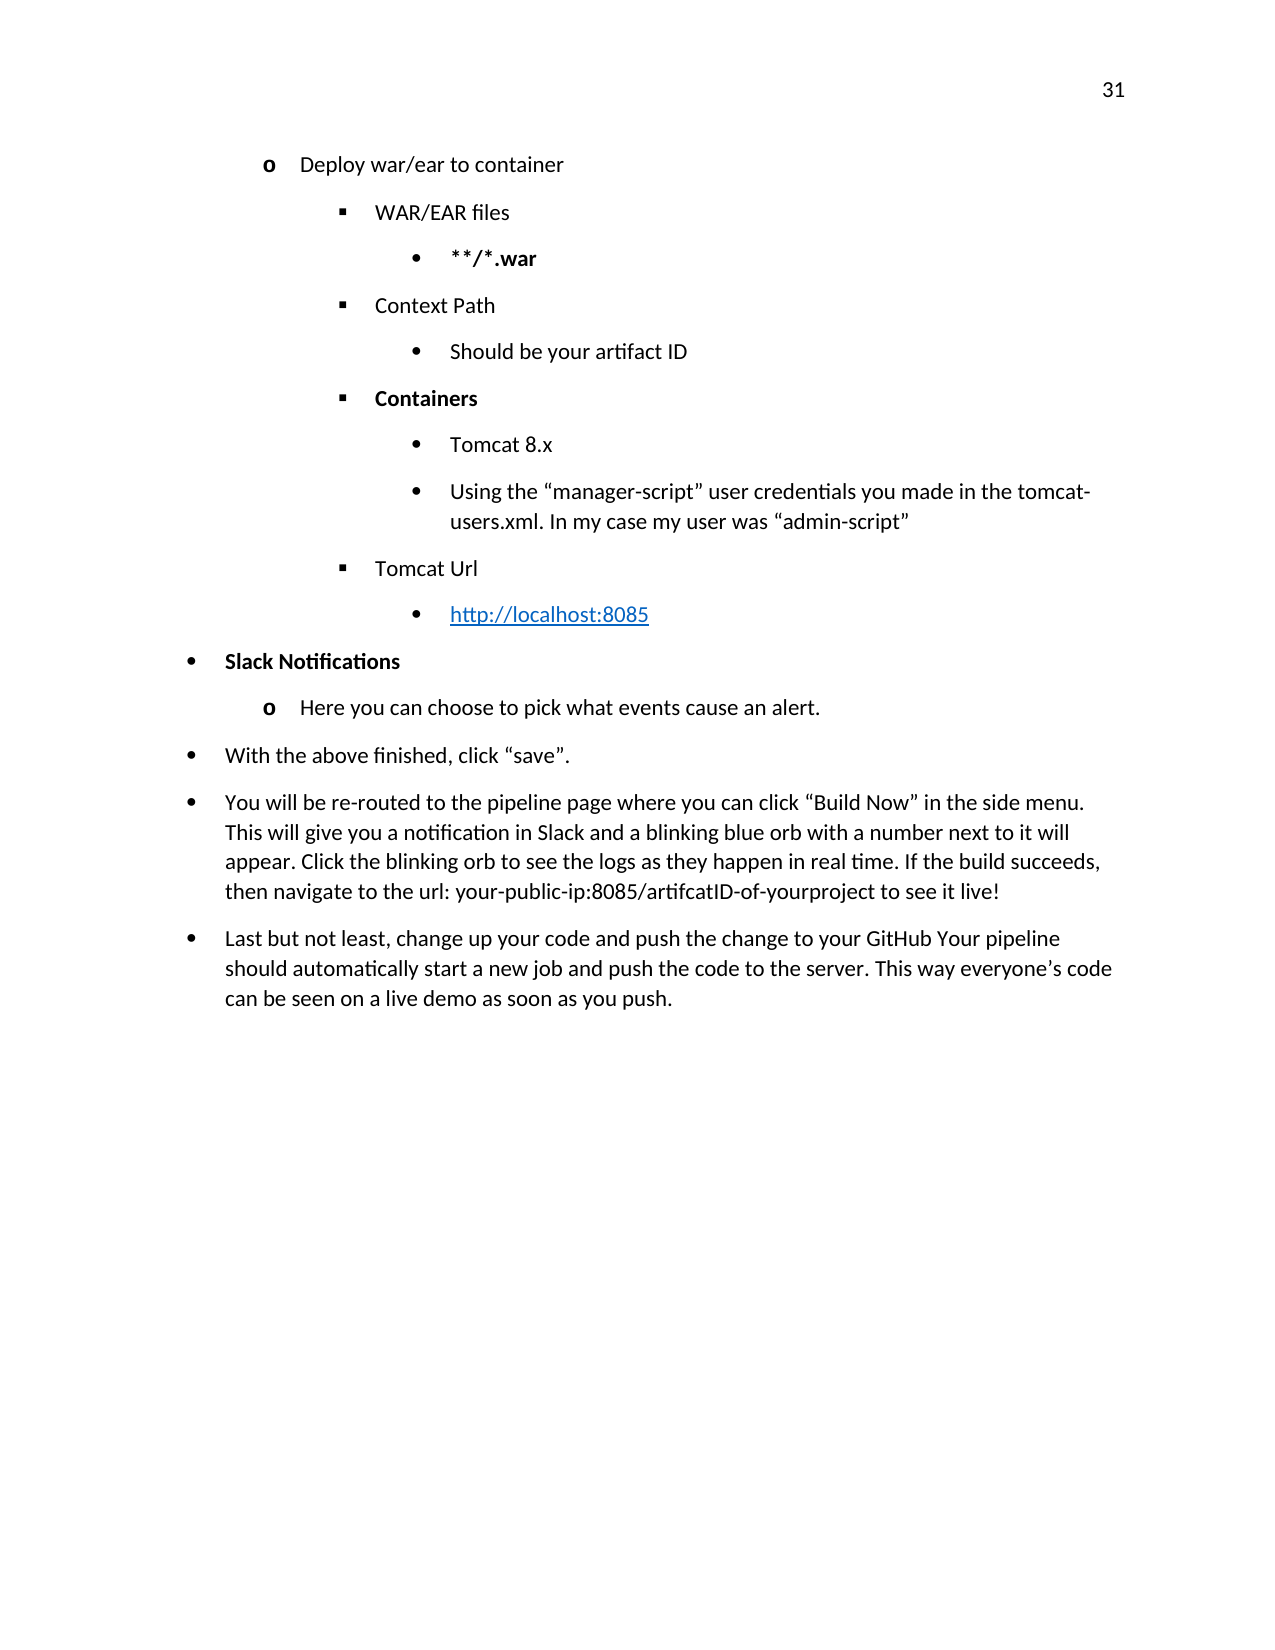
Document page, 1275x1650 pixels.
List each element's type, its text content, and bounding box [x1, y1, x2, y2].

list Tomcat Url [337, 554, 1125, 582]
list You will be re-routed to the pipeline page where you can click “Build Now” in the side menu. This will give you a notification in Slack and a blinking blue orb with a number next to it will appear. Click the blinking orb to see the logs as they happen in real time. If the build succeeds, then navigate to the url: your-public-ip:8085/artifcatID-of-yourproject to see it live! [187, 788, 1125, 905]
list WAR/EAR files [337, 198, 1125, 226]
list Tomcat 8.x [412, 431, 1125, 459]
list **/*.war [412, 244, 1125, 272]
list With the above finished, click “save”. [187, 741, 1125, 769]
list Here you can choose to pick what events cause an alert. [262, 693, 1125, 722]
list Using the “manager-script” user credentials you made in the tomcat-users.xml. In my case my user was “admin-script” [412, 477, 1125, 535]
list http://localhost:8085 [412, 600, 1125, 628]
list Slack Notifications [187, 647, 1125, 675]
list Context Path [337, 291, 1125, 319]
list Deploy war/ear to container [262, 150, 1125, 179]
list Last but not least, change up your code and push the change to your GitHub Your pipeline should automatically start a new job and push the code to the server. This way everyone’s code can be seen on a live demo as soon as you push. [187, 924, 1125, 1012]
list Containers [337, 384, 1125, 412]
list Should be your artifact ID [412, 337, 1125, 366]
